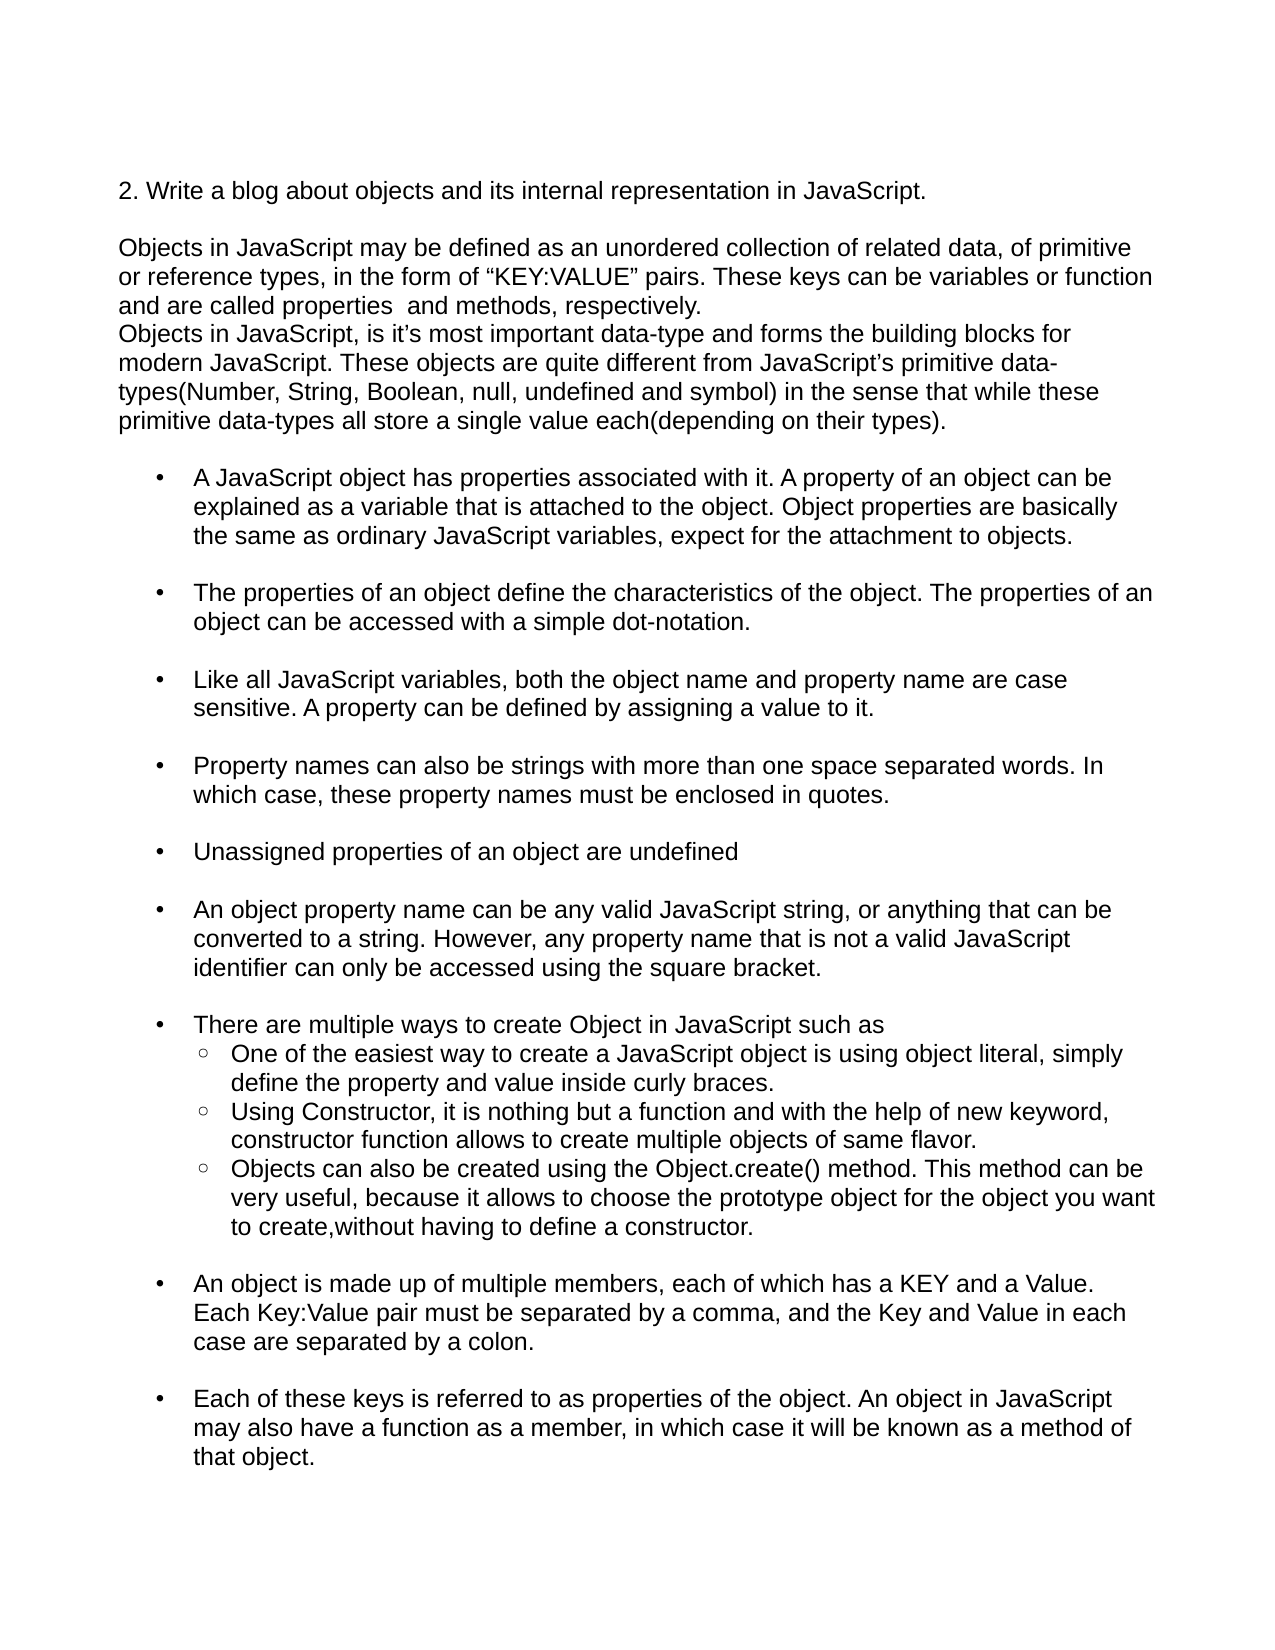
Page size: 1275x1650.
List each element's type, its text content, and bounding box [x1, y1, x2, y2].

list One of the easiest way to create a JavaScript object is using object literal, simply define the property and value inside curly braces. [193, 1039, 1157, 1096]
list Like all JavaScript variables, both the object name and property name are case sensitive. A property can be defined by assigning a value to it. [156, 664, 1157, 722]
text Objects in JavaScript may be defined as an unordered collection of related data, of primitive or reference types, in the form of “KEY:VALUE” pairs. These keys can be variables or function and are called properties and methods, respectively. [118, 233, 1157, 319]
text Objects in JavaScript, is it’s most important data-type and forms the building blocks for modern JavaScript. These objects are quite different from JavaScript’s primitive data-types(Number, String, Boolean, null, undefined and symbol) in the sense that while these primitive data-types all store a single value each(depending on their types). [118, 319, 1157, 434]
list Each of these keys is referred to as properties of the object. An object in JavaScript may also have a function as a member, in which case it will be known as a method of that object. [156, 1384, 1157, 1471]
list Using Constructor, it is nothing but a function and with the help of new keyword, constructor function allows to create multiple objects of same flavor. [193, 1096, 1157, 1154]
list The properties of an object define the characteristics of the object. The properties of an object can be accessed with a simple dot-notation. [156, 578, 1157, 636]
list An object is made up of multiple members, each of which has a KEY and a Value. Each Key:Value pair must be separated by a comma, and the Key and Value in each case are separated by a colon. [156, 1269, 1157, 1356]
list An object property name can be any valid JavaScript string, or anything that can be converted to a string. However, any property name that is not a valid JavaScript identifier can only be accessed using the square bracket. [156, 895, 1157, 981]
list Unassigned properties of an object are undefined [156, 837, 1157, 866]
list There are multiple ways to create Object in JavaScript such as [156, 1010, 1157, 1039]
list Objects can also be created using the Object.create() method. This method can be very useful, because it allows to choose the prototype object for the object you want to create,without having to define a constructor. [193, 1154, 1157, 1240]
text 2. Write a blog about objects and its internal representation in JavaScript. [118, 176, 1157, 204]
list A JavaScript object has properties associated with it. A property of an object can be explained as a variable that is attached to the object. Object properties are basically the same as ordinary JavaScript variables, expect for the attachment to objects. [156, 463, 1157, 549]
list Property names can also be strings with more than one space separated words. In which case, these property names must be enclosed in quotes. [156, 751, 1157, 808]
